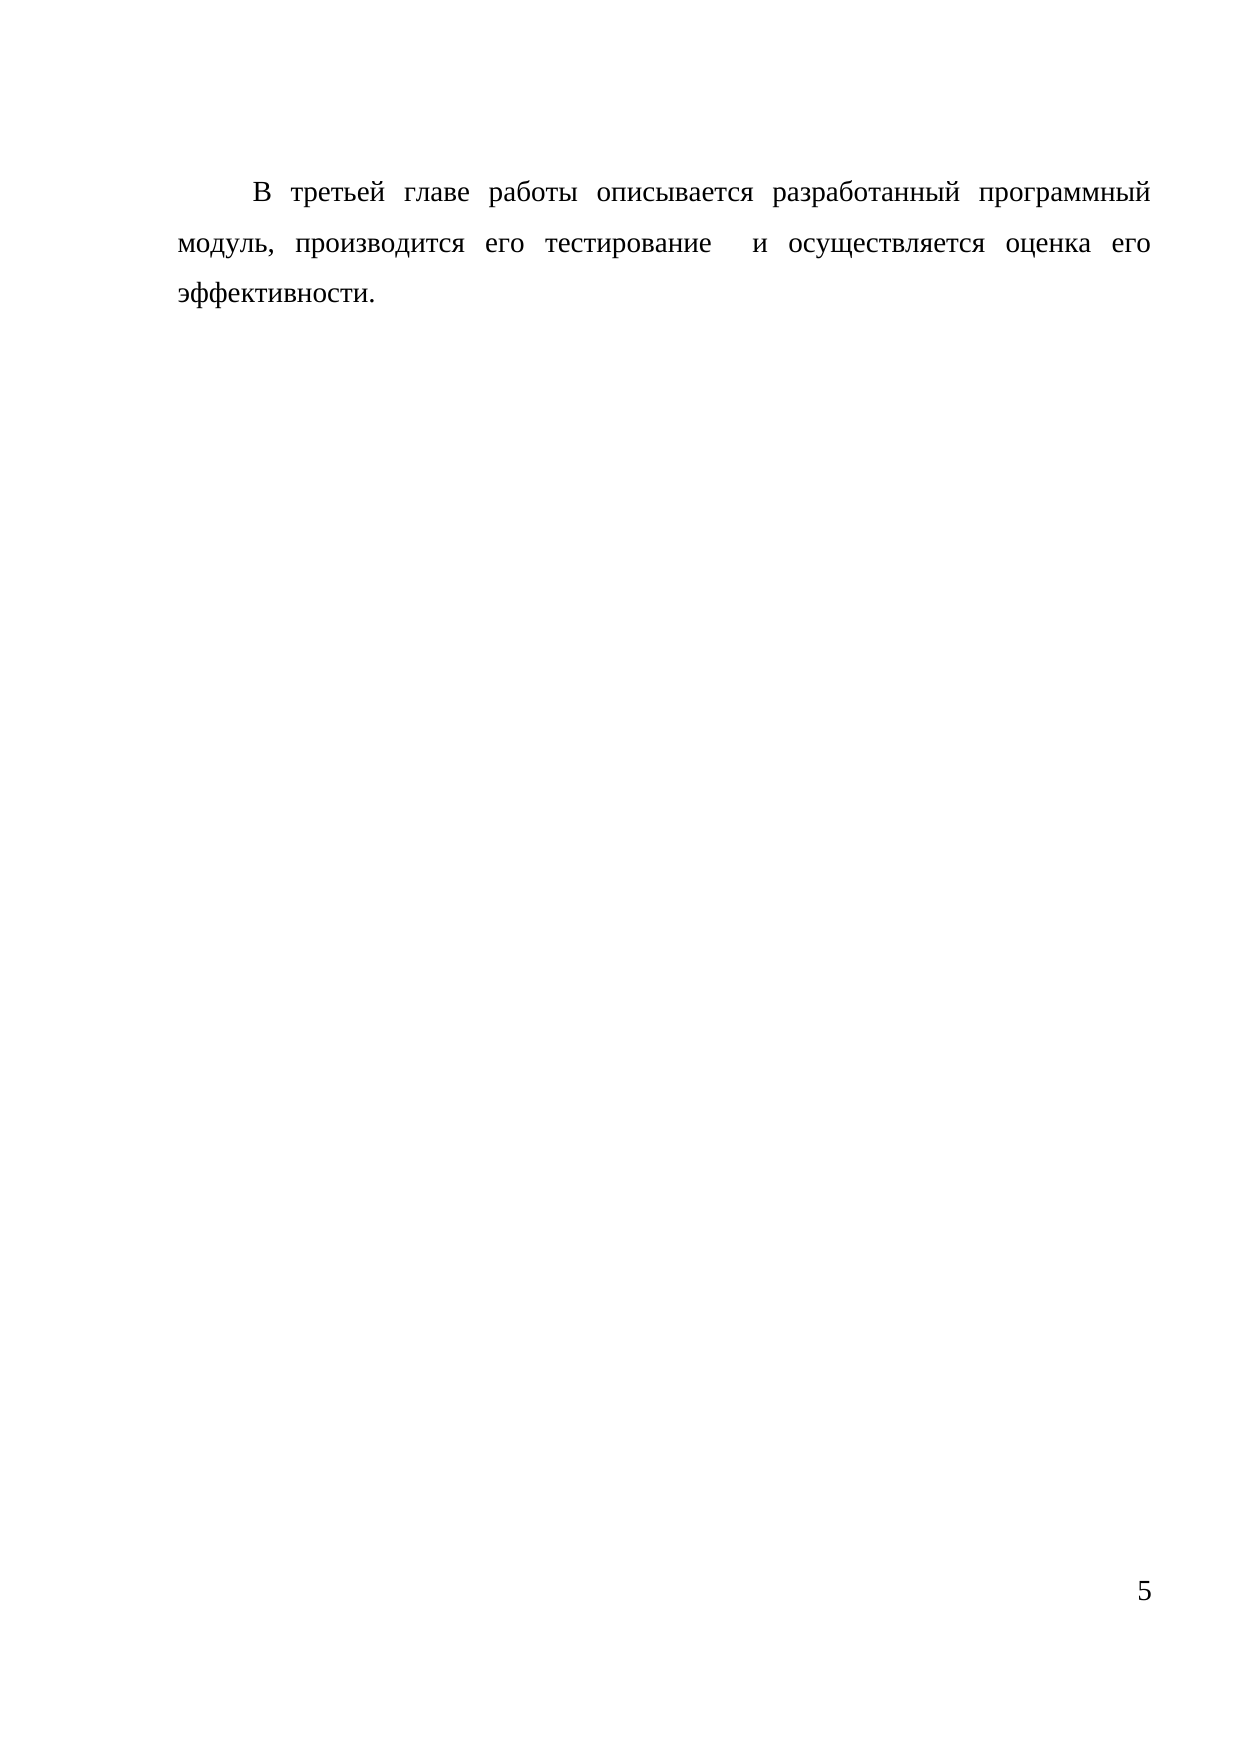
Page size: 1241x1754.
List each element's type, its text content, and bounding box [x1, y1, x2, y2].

text В третьей главе работы описывается разработанный программный модуль, производится его тестирование и осуществляется оценка его эффективности. [177, 174, 1152, 308]
